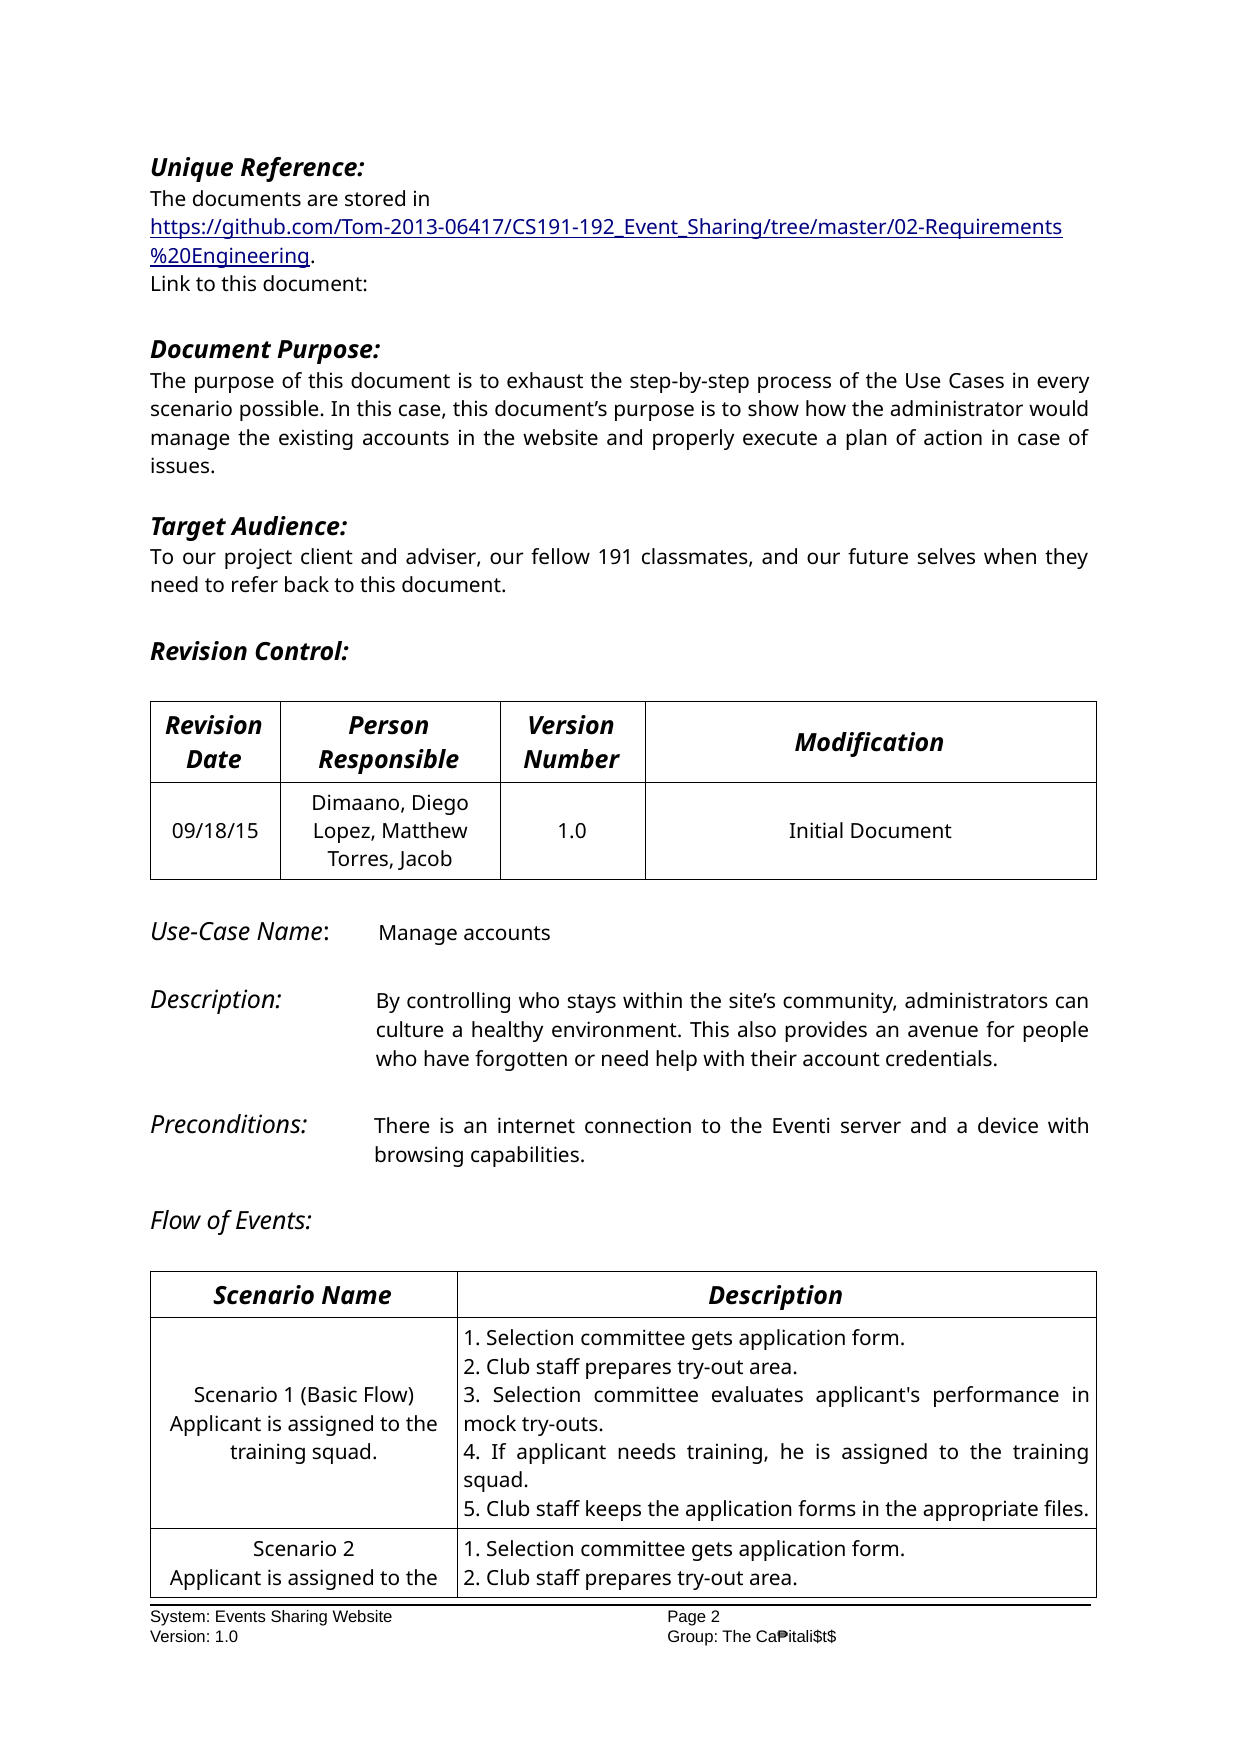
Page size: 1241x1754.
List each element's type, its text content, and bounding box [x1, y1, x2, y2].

table_cell 1. Selection committee gets application form. 2. Club staff prepares try-out area. [458, 1529, 1096, 1597]
table_header Scenario Name [151, 1272, 457, 1317]
table_header Description [458, 1272, 1096, 1317]
table_cell Dimaano, Diego Lopez, Matthew Torres, Jacob [281, 783, 500, 879]
table_cell 09/18/15 [151, 783, 280, 879]
table_header Revision Date [151, 702, 280, 781]
table_cell Scenario 2 Applicant is assigned to the [151, 1529, 457, 1597]
table_cell 1. Selection committee gets application form. 2. Club staff prepares try-out area. 3. Selection committee evaluates applicant's performance in mock try-outs. 4. If applicant needs training, he is assigned to the training squad. 5. Club staff keeps the application forms in the appropriate files. [458, 1318, 1096, 1528]
table_header Version Number [501, 702, 645, 781]
text Description: By controlling who stays within the site’s community, administrators can culture a healthy environment. This also provides an avenue for people who have forgotten or need help with their account credentials. [150, 981, 1091, 1072]
subtitle The purpose of this document is to exhaust the step-by-step process of the Use Cases in every scenario possible. In this case, this document’s purpose is to show how the administrator would manage the existing accounts in the website and properly execute a plan of action in case of issues. [150, 366, 1091, 480]
subtitle Link to this document: [150, 269, 1091, 298]
subtitle The documents are stored in https://github.com/Tom-2013-06417/CS191-192_Event_Sharing/tree/master/02-Requirements%20Engineering. [150, 184, 1091, 269]
text Flow of Events: [150, 1203, 1091, 1237]
subtitle Document Purpose: [150, 332, 1091, 366]
table_header Person Responsible [281, 702, 500, 781]
table_header Modification [646, 702, 1096, 781]
subtitle Revision Control: [150, 633, 1091, 667]
subtitle Unique Reference: [150, 150, 1091, 184]
subtitle Target Audience: [150, 508, 1091, 542]
table_cell Initial Document [646, 783, 1096, 879]
table_cell 1.0 [501, 783, 645, 879]
text Use-Case Name: Manage accounts [150, 913, 1091, 947]
table_cell Scenario 1 (Basic Flow) Applicant is assigned to the training squad. [151, 1318, 457, 1528]
text Preconditions: There is an internet connection to the Eventi server and a device with browsing capabilities. [150, 1106, 1091, 1169]
text To our project client and adviser, our fellow 191 classmates, and our future selves when they need to refer back to this document. [150, 542, 1091, 599]
